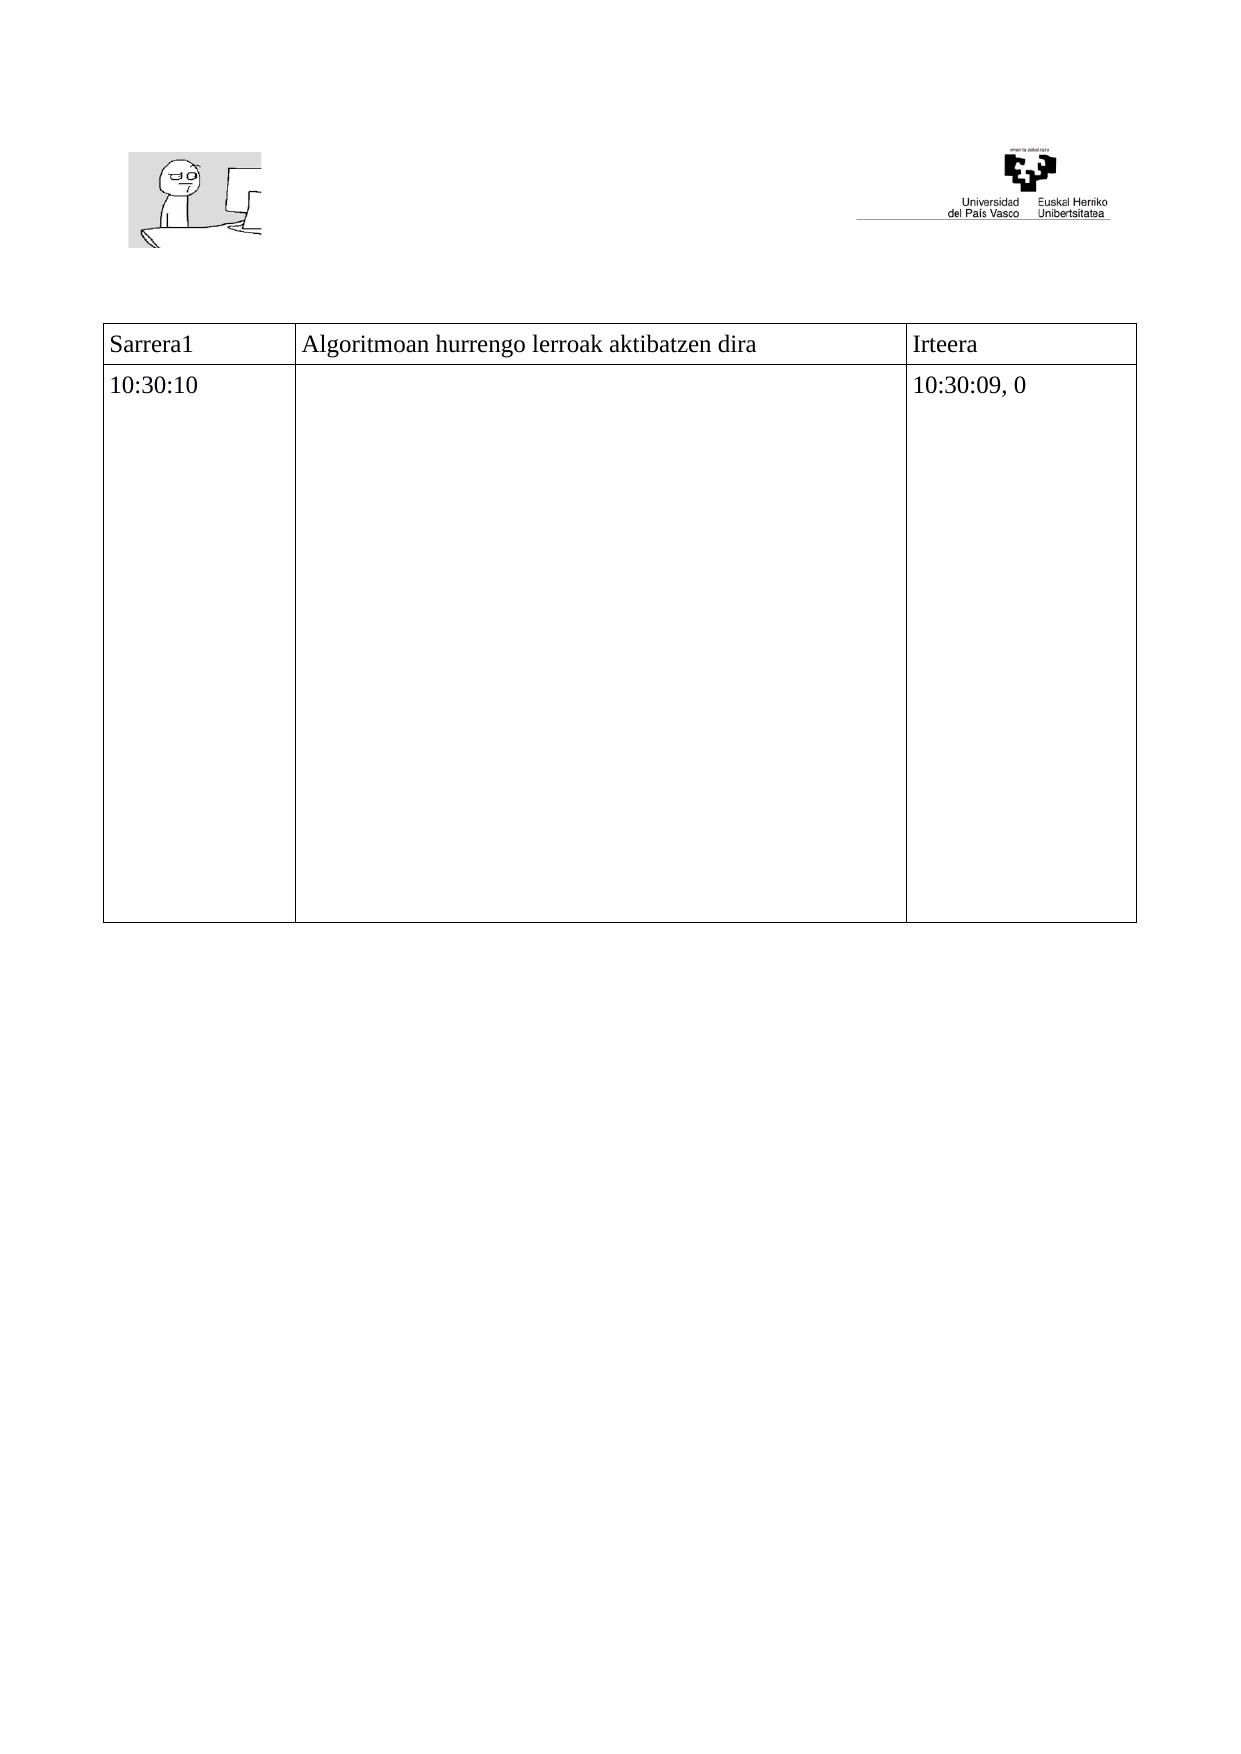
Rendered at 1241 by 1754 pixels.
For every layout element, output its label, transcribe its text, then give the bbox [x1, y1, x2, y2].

table_cell 10:30:09, 0 [907, 365, 1136, 922]
table_header Sarrera1 [104, 324, 295, 364]
table_cell [296, 365, 906, 922]
table_cell 10:30:10 [104, 365, 295, 922]
table_header Irteera [907, 324, 1136, 364]
table_header Algoritmoan hurrengo lerroak aktibatzen dira [296, 324, 906, 364]
